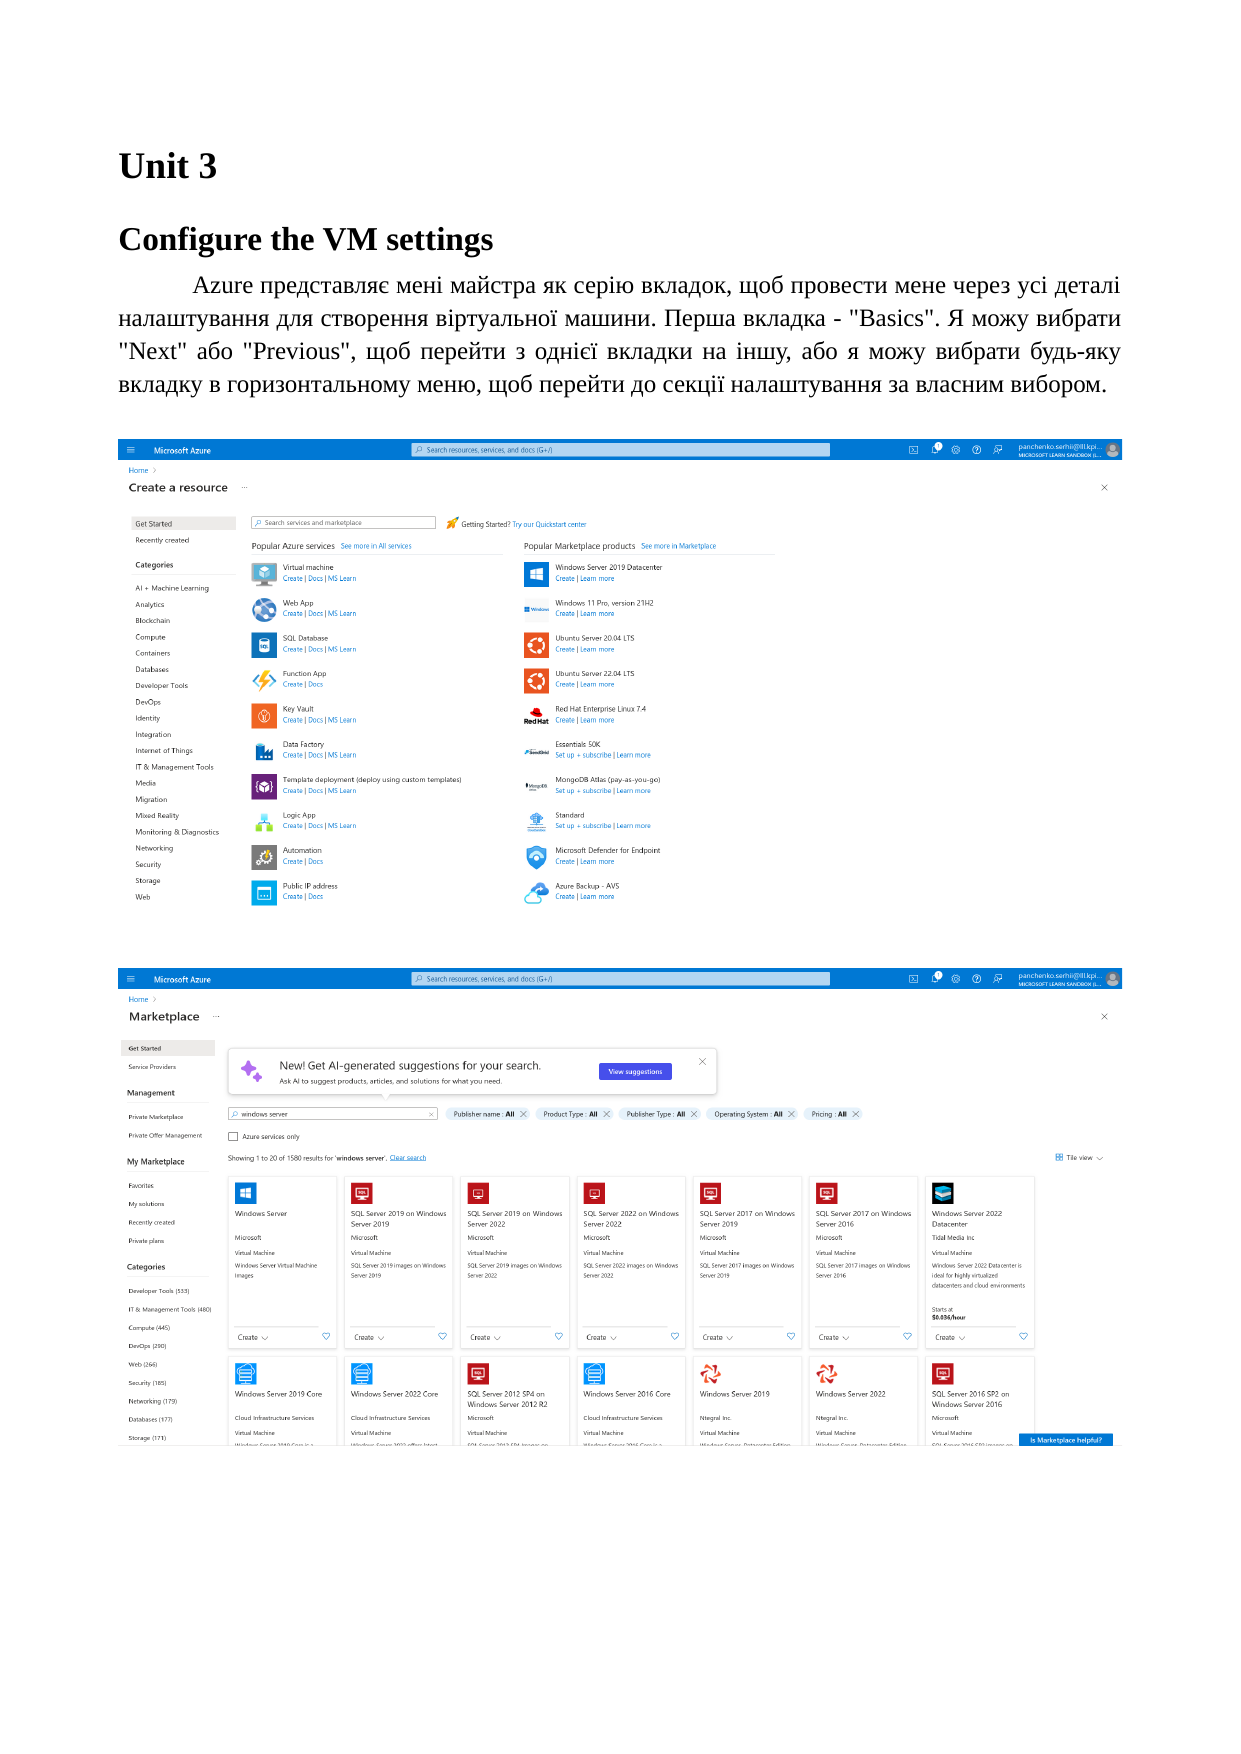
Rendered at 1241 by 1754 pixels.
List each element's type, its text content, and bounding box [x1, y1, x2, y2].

subtitle Unit 3 [118, 143, 1122, 186]
text Azure представляє мені майстра як серію вкладок, щоб провести мене через усі деталі налаштування для створення віртуальної машини. Перша вкладка - "Basics". Я можу вибрати "Next" або "Previous", щоб перейти з однієї вкладки на іншу, або я можу вибрати будь-яку вкладку в горизонтальному меню, щоб перейти до секції налаштування за власним вибором. [118, 270, 1122, 398]
subtitle Configure the VM settings [118, 219, 1122, 258]
picture [118, 439, 1123, 917]
picture [118, 968, 1123, 1446]
